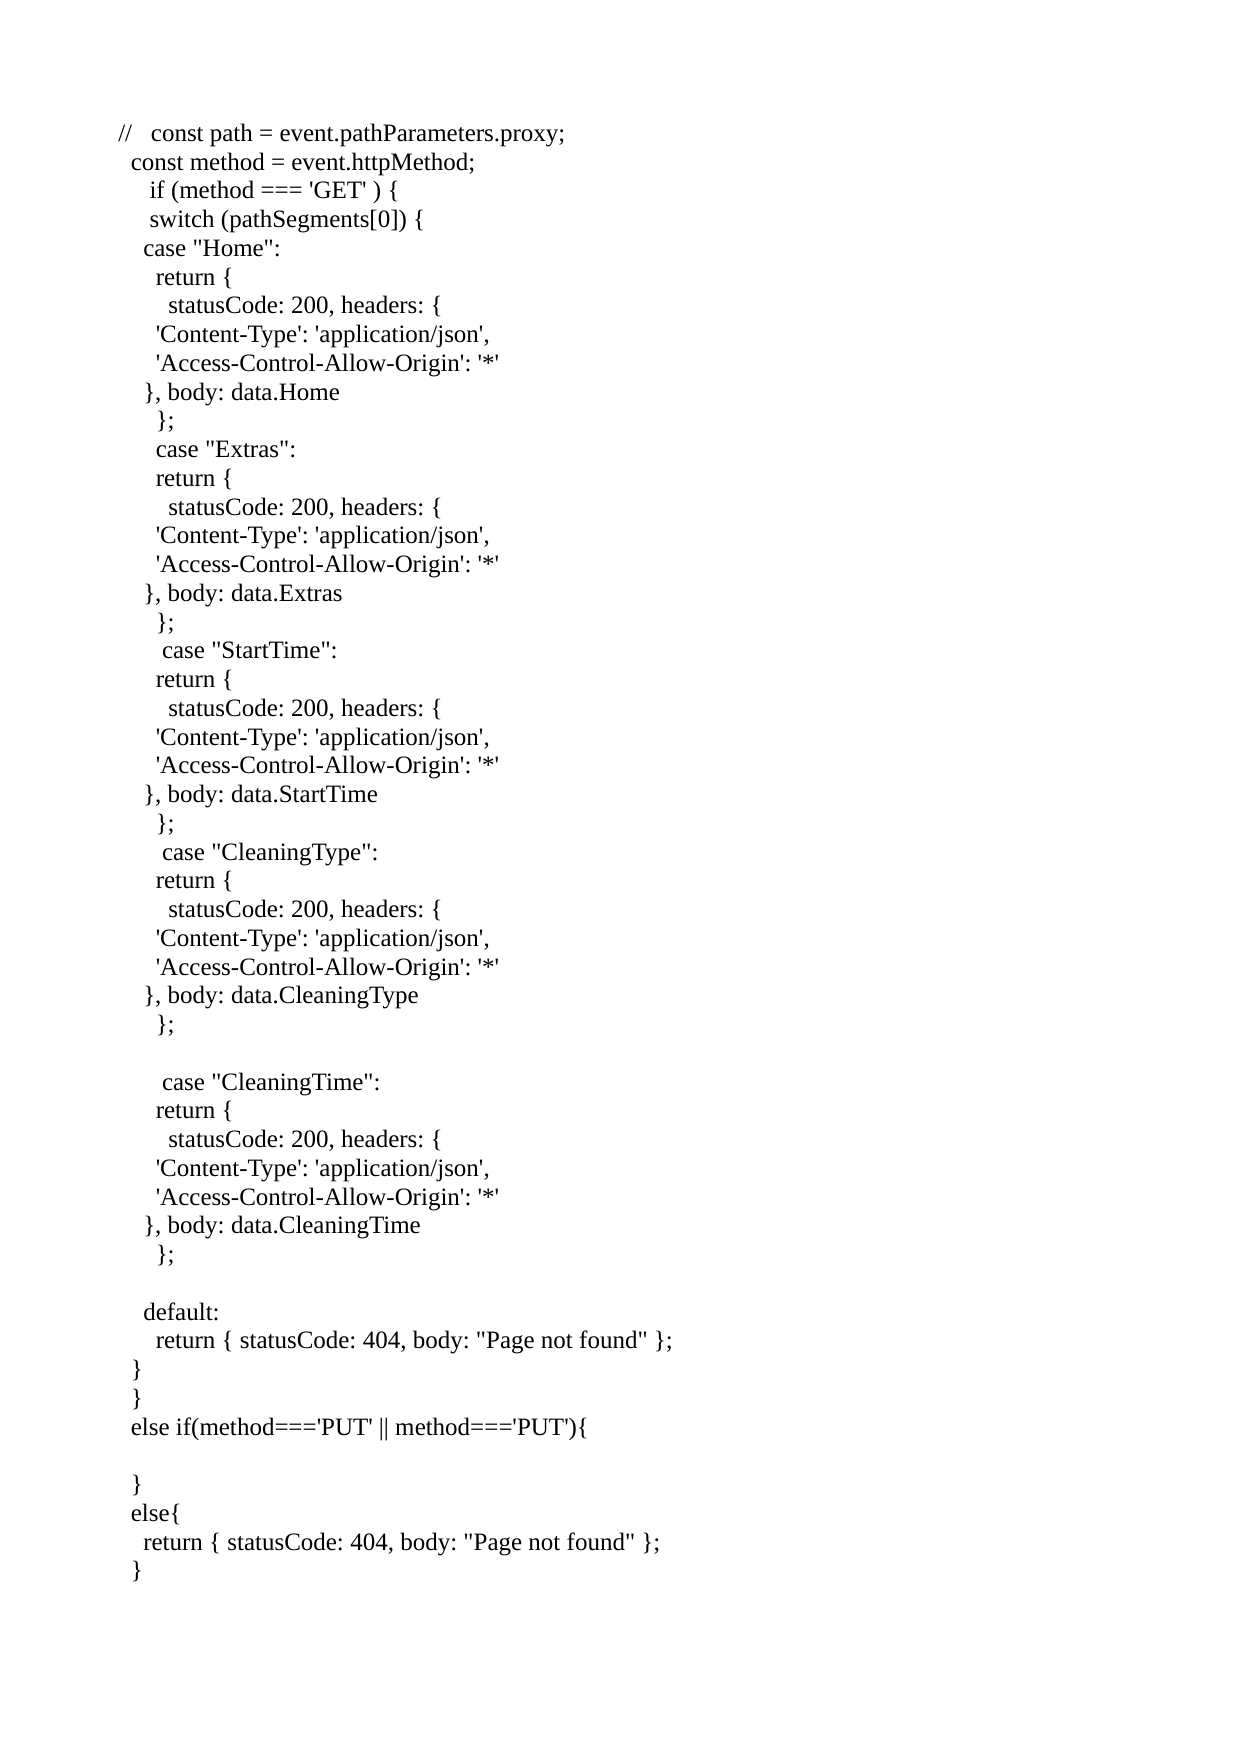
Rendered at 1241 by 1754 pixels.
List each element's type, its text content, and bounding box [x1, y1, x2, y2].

text 'Access-Control-Allow-Origin': '*' [118, 348, 1122, 377]
text case "StartTime": [118, 636, 1122, 664]
text else{ [118, 1498, 1122, 1527]
text case "CleaningType": [118, 837, 1122, 866]
text }; [118, 808, 1122, 837]
text }, body: data.Home [118, 377, 1122, 406]
text } [118, 1469, 1122, 1498]
text case "CleaningTime": [118, 1067, 1122, 1096]
text 'Content-Type': 'application/json', [118, 521, 1122, 549]
text return { [118, 664, 1122, 693]
text }, body: data.CleaningType [118, 981, 1122, 1009]
text return { statusCode: 404, body: "Page not found" }; [118, 1527, 1122, 1556]
text switch (pathSegments[0]) { [118, 204, 1122, 233]
text return { [118, 463, 1122, 492]
text }; [118, 406, 1122, 434]
text 'Content-Type': 'application/json', [118, 1153, 1122, 1182]
text default: [118, 1297, 1122, 1326]
text 'Content-Type': 'application/json', [118, 319, 1122, 348]
text else if(method==='PUT' || method==='PUT'){ [118, 1412, 1122, 1441]
text return { [118, 262, 1122, 291]
text statusCode: 200, headers: { [118, 1124, 1122, 1153]
text statusCode: 200, headers: { [118, 291, 1122, 319]
text // const path = event.pathParameters.proxy; [118, 118, 1122, 147]
text return { statusCode: 404, body: "Page not found" }; [118, 1326, 1122, 1354]
text 'Content-Type': 'application/json', [118, 923, 1122, 952]
text 'Access-Control-Allow-Origin': '*' [118, 549, 1122, 578]
text case "Extras": [118, 434, 1122, 463]
text const method = event.httpMethod; [118, 147, 1122, 176]
text }, body: data.Extras [118, 578, 1122, 607]
text case "Home": [118, 233, 1122, 262]
text statusCode: 200, headers: { [118, 492, 1122, 521]
text }, body: data.CleaningTime [118, 1211, 1122, 1239]
text return { [118, 866, 1122, 894]
text if (method === 'GET' ) { [118, 176, 1122, 204]
text statusCode: 200, headers: { [118, 894, 1122, 923]
text }; [118, 607, 1122, 636]
text }; [118, 1239, 1122, 1268]
text 'Access-Control-Allow-Origin': '*' [118, 952, 1122, 981]
text }, body: data.StartTime [118, 779, 1122, 808]
text return { [118, 1096, 1122, 1124]
text 'Content-Type': 'application/json', [118, 722, 1122, 751]
text statusCode: 200, headers: { [118, 693, 1122, 722]
text 'Access-Control-Allow-Origin': '*' [118, 751, 1122, 779]
text } [118, 1556, 1122, 1584]
text } [118, 1383, 1122, 1412]
text 'Access-Control-Allow-Origin': '*' [118, 1182, 1122, 1211]
text }; [118, 1009, 1122, 1038]
text } [118, 1354, 1122, 1383]
